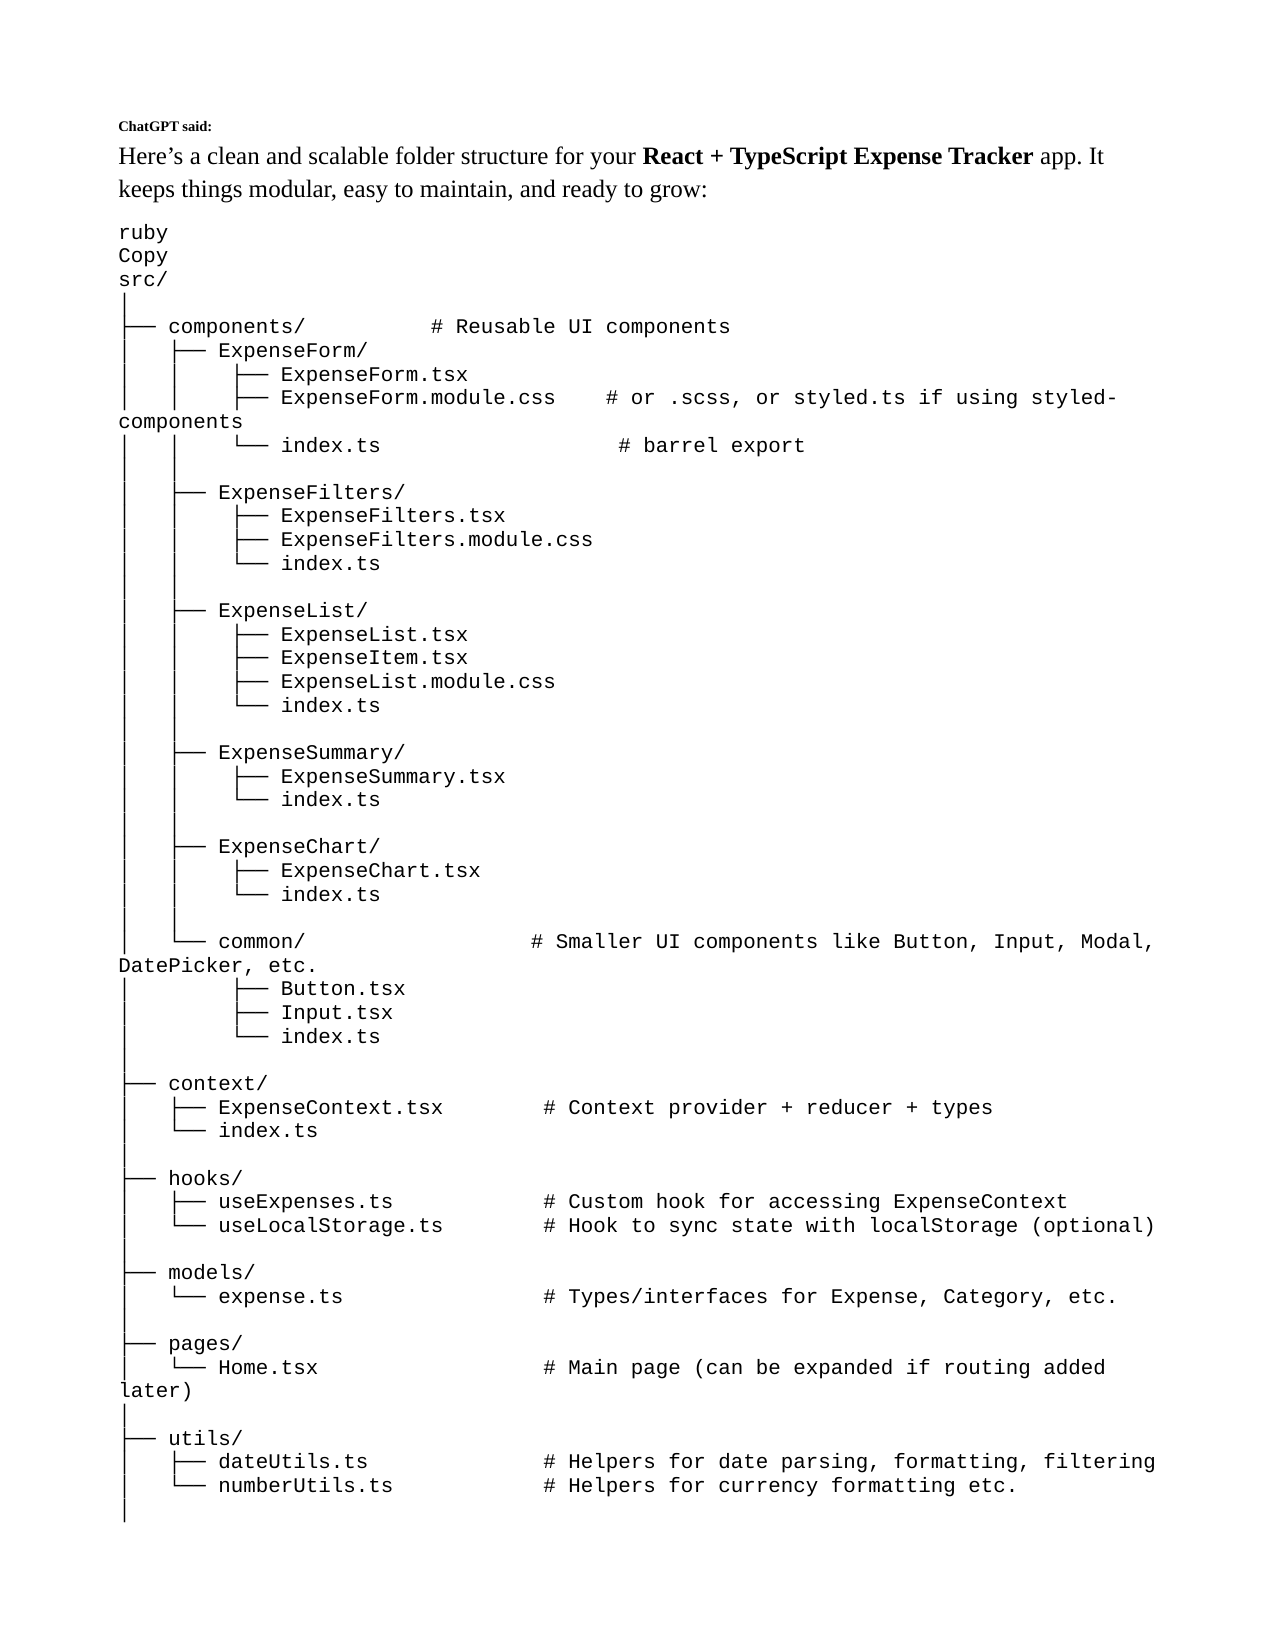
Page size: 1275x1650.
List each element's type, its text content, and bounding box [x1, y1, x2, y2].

subtitle ChatGPT said: [118, 118, 1157, 135]
text │ └── numberUtils.ts # Helpers for currency formatting etc. [118, 1475, 1157, 1499]
text │ [125, 293, 1157, 316]
text │ ├── ExpenseFilters/ [125, 482, 174, 506]
text │ │ ├── ExpenseForm.tsx [175, 364, 236, 387]
text │ │ ├── ExpenseSummary.tsx [237, 766, 1157, 789]
text │ [125, 1499, 1157, 1522]
text │ └── Home.tsx # Main page (can be expanded if routing added later) [118, 1357, 1157, 1404]
text │ [118, 1238, 1157, 1262]
text │ │ [118, 576, 1157, 600]
text │ ├── Button.tsx [118, 978, 1157, 1002]
text ├── context/ [118, 1073, 1157, 1097]
text │ └── useLocalStorage.ts # Hook to sync state with localStorage (optional) [125, 1215, 1157, 1238]
text │ │ └── index.ts [175, 884, 1157, 907]
text │ │ ├── ExpenseSummary.tsx [125, 766, 174, 789]
text │ └── index.ts [125, 1026, 1157, 1049]
text │ │ [118, 907, 1157, 931]
text │ [118, 1499, 124, 1522]
text │ ├── ExpenseContext.tsx # Context provider + reducer + types [175, 1097, 1157, 1120]
text │ │ └── index.ts [125, 695, 174, 718]
text │ │ └── index.ts # barrel export [118, 434, 1157, 458]
text │ ├── ExpenseList/ [118, 600, 1157, 624]
text │ ├── Input.tsx [118, 1002, 1157, 1026]
text │ │ ├── ExpenseChart.tsx [118, 860, 1157, 884]
text │ │ ├── ExpenseForm.module.css # or .scss, or styled.ts if using styled-components [118, 387, 1157, 434]
text │ │ └── index.ts [175, 553, 1157, 576]
text src/ [118, 269, 1157, 293]
text │ [118, 1144, 1157, 1168]
text │ │ ├── ExpenseList.tsx [175, 624, 236, 647]
text │ ├── ExpenseForm/ [118, 340, 1157, 364]
text │ │ ├── ExpenseSummary.tsx [175, 766, 236, 789]
text │ │ [118, 718, 1157, 742]
text │ ├── ExpenseFilters/ [175, 482, 1157, 506]
text │ └── common/ # Smaller UI components like Button, Input, Modal, DatePicker, etc. [118, 931, 1157, 978]
text │ │ └── index.ts [175, 695, 1157, 718]
text │ │ ├── ExpenseForm.tsx [125, 364, 174, 387]
text │ │ ├── ExpenseFilters.module.css [118, 529, 1157, 553]
text │ ├── dateUtils.ts # Helpers for date parsing, formatting, filtering [118, 1451, 1157, 1475]
text │ │ └── index.ts [118, 789, 1157, 813]
text │ │ ├── ExpenseFilters.tsx [118, 506, 1157, 529]
text │ │ ├── ExpenseForm.tsx [237, 364, 1157, 387]
text │ │ ├── ExpenseList.module.css [118, 671, 1157, 695]
text │ │ └── index.ts [125, 884, 174, 907]
text │ │ [125, 813, 174, 837]
text │ [118, 1049, 1157, 1073]
text │ │ [175, 813, 1157, 837]
text ├── hooks/ [125, 1168, 1157, 1191]
text ├── models/ [118, 1262, 1157, 1286]
text │ ├── ExpenseSummary/ [118, 742, 1157, 766]
text │ │ [118, 458, 1157, 482]
text │ [118, 1404, 1157, 1428]
text ├── components/ # Reusable UI components [118, 316, 1157, 340]
text ├── pages/ [118, 1333, 1157, 1357]
text │ ├── useExpenses.ts # Custom hook for accessing ExpenseContext [118, 1191, 1157, 1215]
text │ │ [118, 813, 124, 837]
text │ │ ├── ExpenseList.tsx [237, 624, 1157, 647]
text Copy [118, 245, 1157, 269]
text │ └── expense.ts # Types/interfaces for Expense, Category, etc. [125, 1286, 1157, 1309]
text │ │ ├── ExpenseItem.tsx [118, 647, 1157, 671]
text │ ├── ExpenseChart/ [118, 837, 1157, 860]
text Here’s a clean and scalable folder structure for your React + TypeScript Expense Tracker app. It keeps things modular, easy to maintain, and ready to grow: [118, 141, 1157, 203]
text │ └── index.ts [118, 1120, 1157, 1144]
text │ [118, 1309, 1157, 1333]
text │ │ ├── ExpenseList.tsx [125, 624, 174, 647]
text │ [118, 293, 124, 316]
text │ │ └── index.ts [125, 553, 174, 576]
text ├── utils/ [125, 1428, 1157, 1451]
text ruby [118, 222, 1157, 245]
